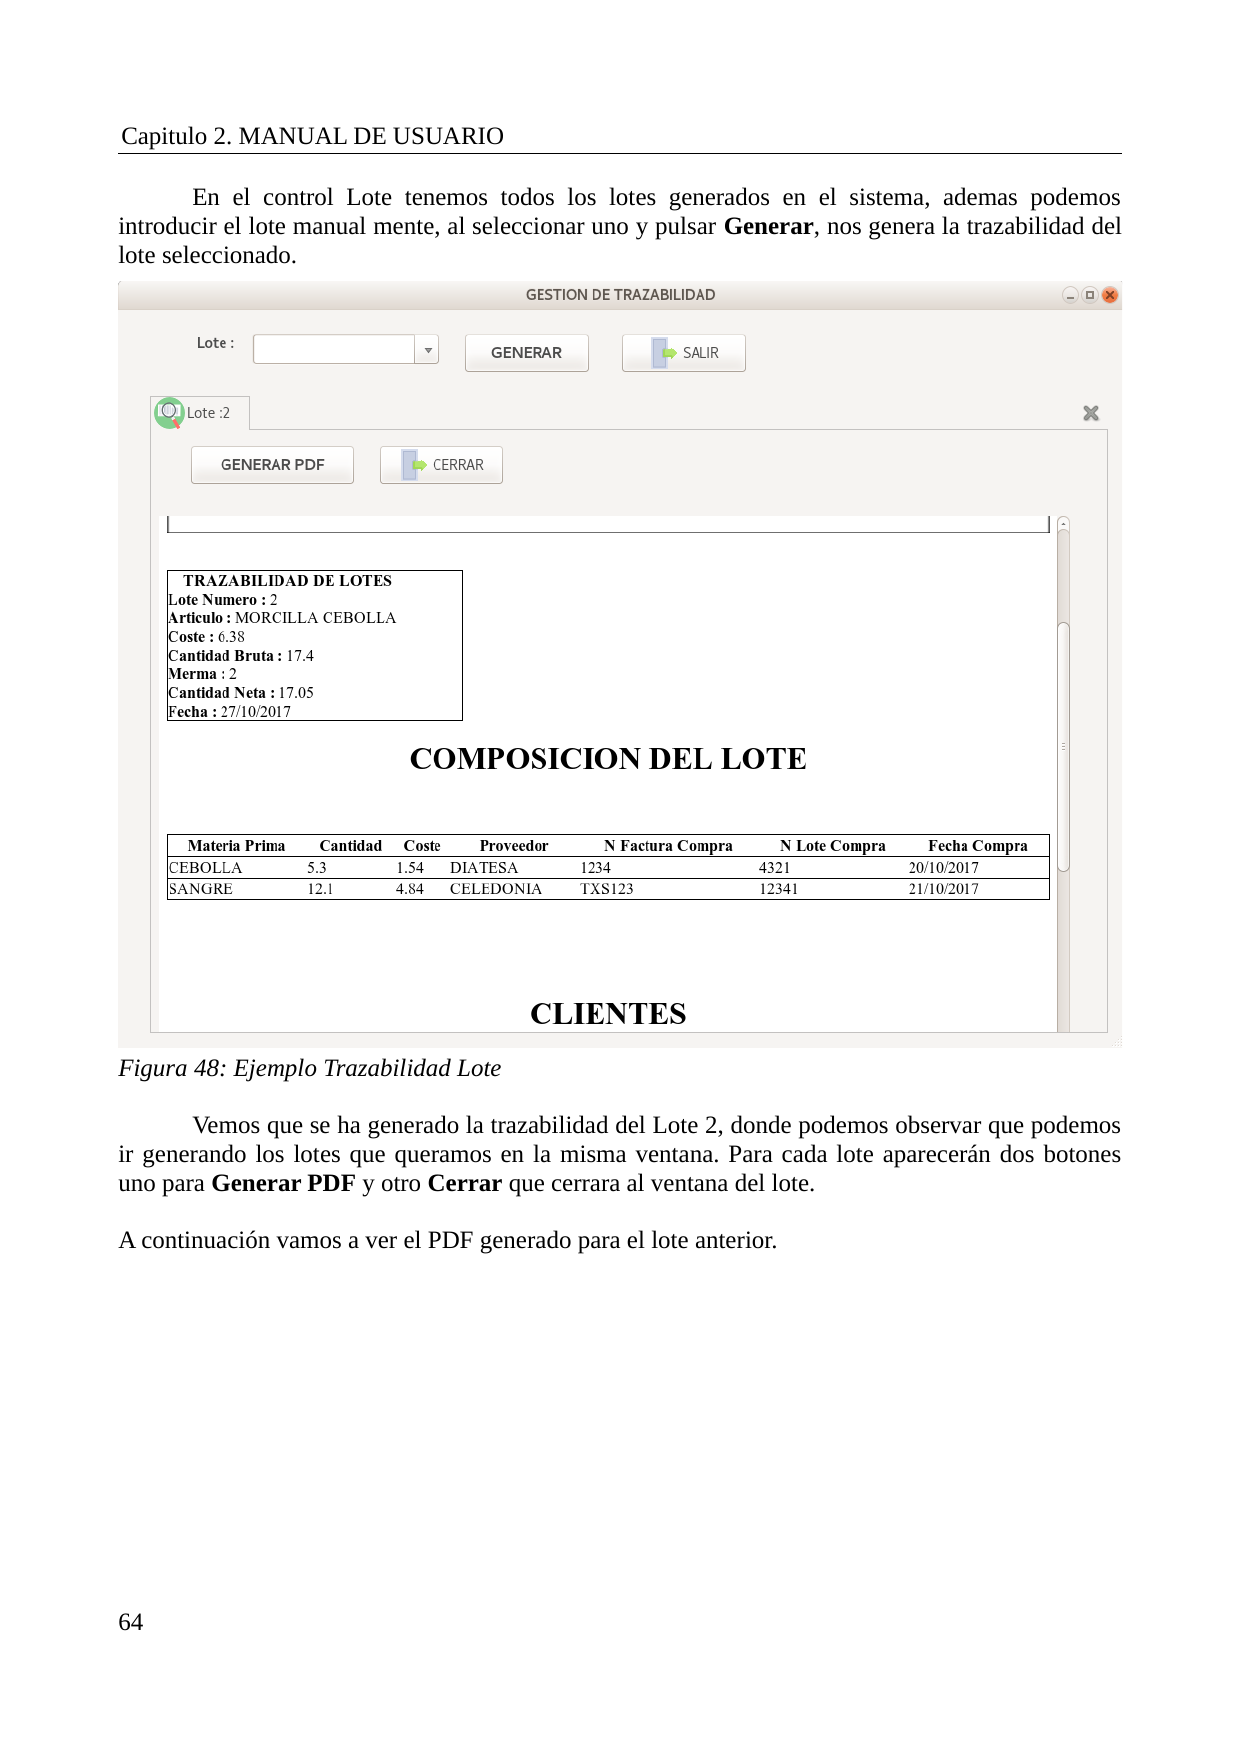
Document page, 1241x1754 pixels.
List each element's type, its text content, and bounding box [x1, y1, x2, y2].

picture [118, 281, 1123, 1048]
text Figura 48: Ejemplo Trazabilidad Lote [118, 1048, 1122, 1082]
text A continuación vamos a ver el PDF generado para el lote anterior. [118, 1226, 1122, 1254]
text En el control Lote tenemos todos los lotes generados en el sistema, ademas podemos introducir el lote manual mente, al seleccionar uno y pulsar Generar, nos genera la trazabilidad del lote seleccionado. [118, 182, 1122, 268]
text Vemos que se ha generado la trazabilidad del Lote 2, donde podemos observar que podemos ir generando los lotes que queramos en la misma ventana. Para cada lote aparecerán dos botones uno para Generar PDF y otro Cerrar que cerrara al ventana del lote. [118, 1111, 1122, 1197]
